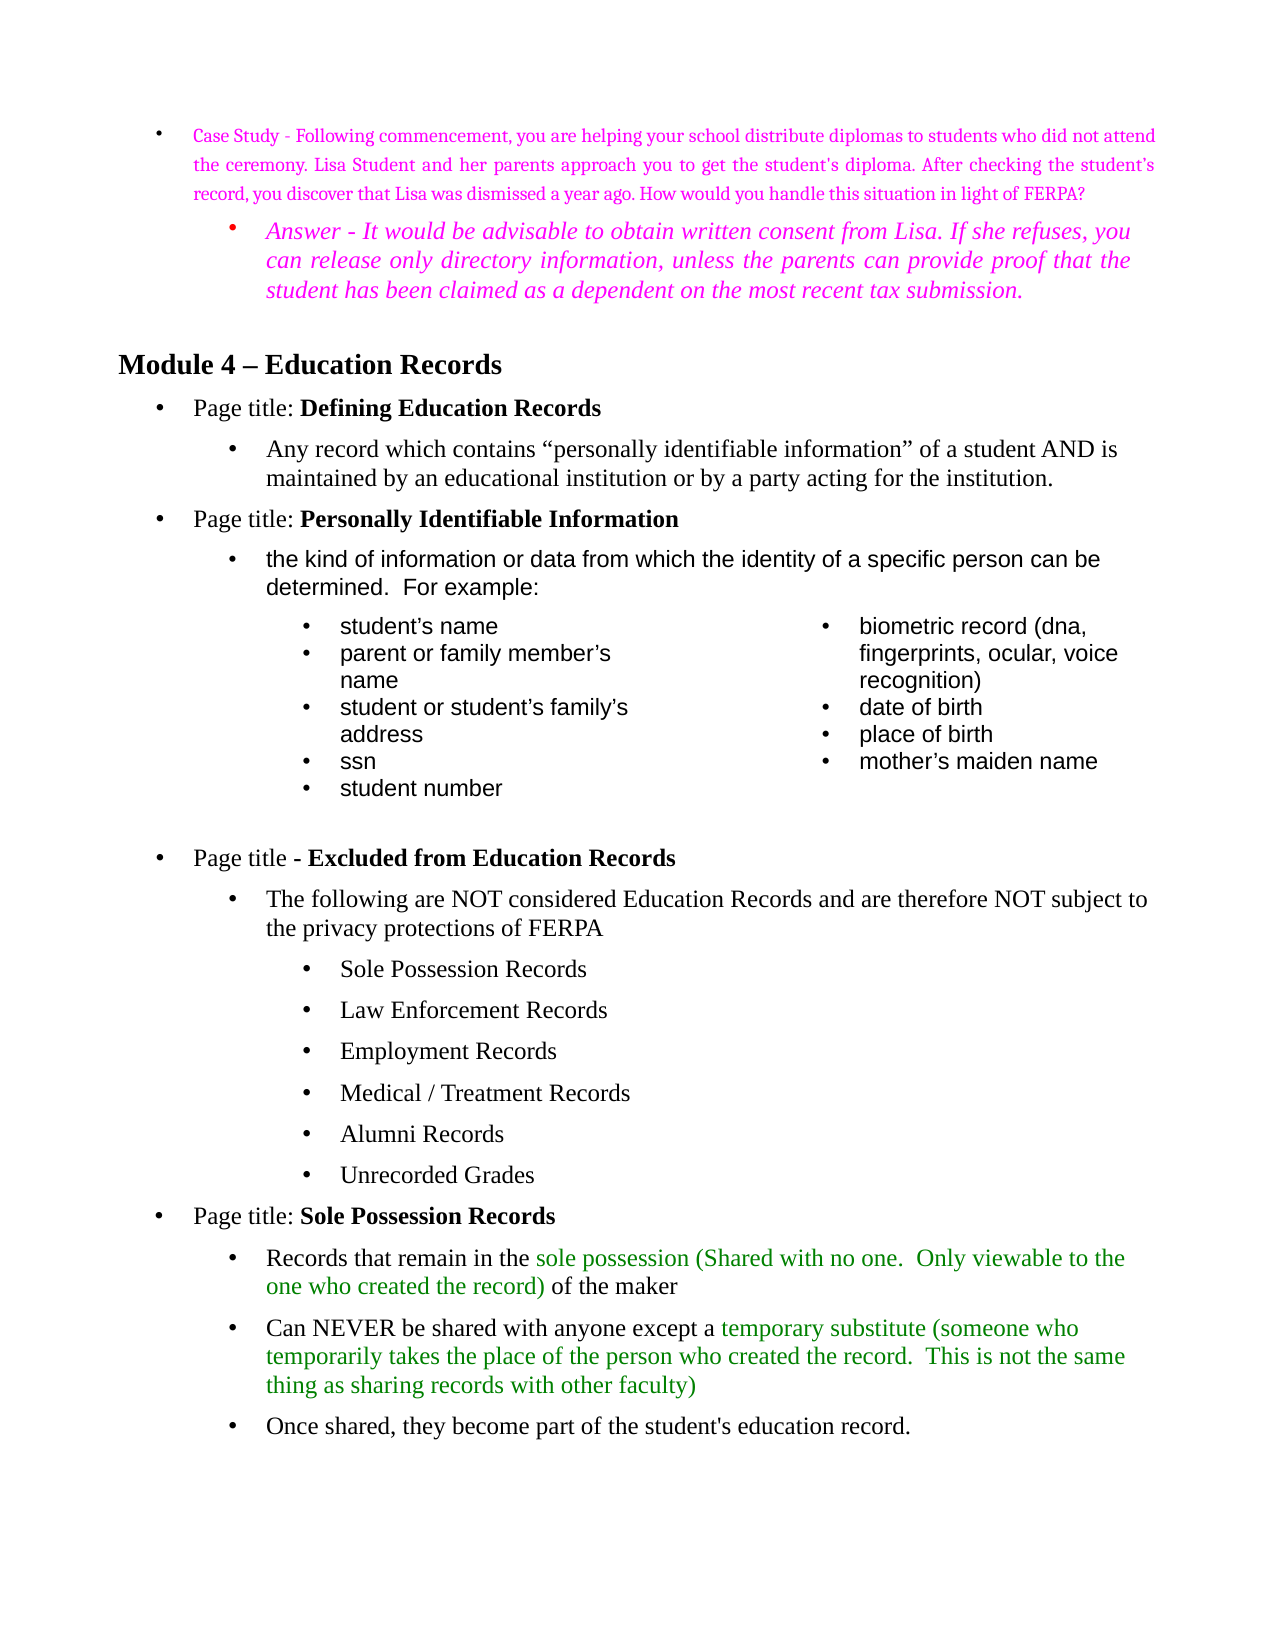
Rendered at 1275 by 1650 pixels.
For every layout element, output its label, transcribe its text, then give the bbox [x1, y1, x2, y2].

list The following are NOT considered Education Records and are therefore NOT subject to the privacy protections of FERPA [228, 884, 1157, 941]
list Answer - It would be advisable to obtain written consent from Lisa. If she refuses, you can release only directory information, unless the parents can provide proof that the student has been claimed as a dependent on the most recent tax submission. [228, 216, 1134, 303]
list Law Enforcement Records [302, 995, 1157, 1024]
list ssn [302, 747, 637, 774]
list parent or family member’s name [302, 639, 637, 693]
list Medical / Treatment Records [302, 1078, 1157, 1106]
list student number [302, 774, 637, 801]
list Any record which contains “personally identifiable information” of a student AND is maintained by an educational institution or by a party acting for the institution. [228, 434, 1157, 492]
list the kind of information or data from which the identity of a specific person can be determined. For example: [228, 546, 1157, 600]
list Alumni Records [302, 1119, 1157, 1148]
list student or student’s family’s address [302, 693, 637, 747]
list Records that remain in the sole possession (Shared with no one. Only viewable to the one who created the record) of the maker [228, 1243, 1157, 1300]
list Case Study - Following commencement, you are helping your school distribute diplomas to students who did not attend the ceremony. Lisa Student and her parents approach you to get the student's diploma. After checking the student’s record, you discover that Lisa was dismissed a year ago. How would you handle this situation in light of FERPA? [156, 118, 1157, 206]
list Employment Records [302, 1036, 1157, 1065]
list Page title: Sole Possession Records [154, 1201, 1157, 1230]
list Page title: Defining Education Records [156, 393, 1157, 422]
list Once shared, they become part of the student's education record. [228, 1411, 1157, 1440]
list Page title - Excluded from Education Records [156, 843, 1157, 871]
list Sole Possession Records [302, 954, 1157, 983]
list biometric record (dna, fingerprints, ocular, voice recognition) [822, 612, 1157, 693]
subtitle Module 4 – Education Records [118, 347, 1157, 381]
list Unrecorded Grades [302, 1160, 1157, 1189]
list mother’s maiden name [822, 747, 1157, 774]
list Can NEVER be shared with anyone except a temporary substitute (someone who temporarily takes the place of the person who created the record. This is not the same thing as sharing records with other faculty) [228, 1313, 1157, 1399]
list student’s name [302, 612, 637, 639]
list date of birth [822, 693, 1157, 720]
list Page title: Personally Identifiable Information [156, 504, 1157, 533]
list place of birth [822, 720, 1157, 747]
